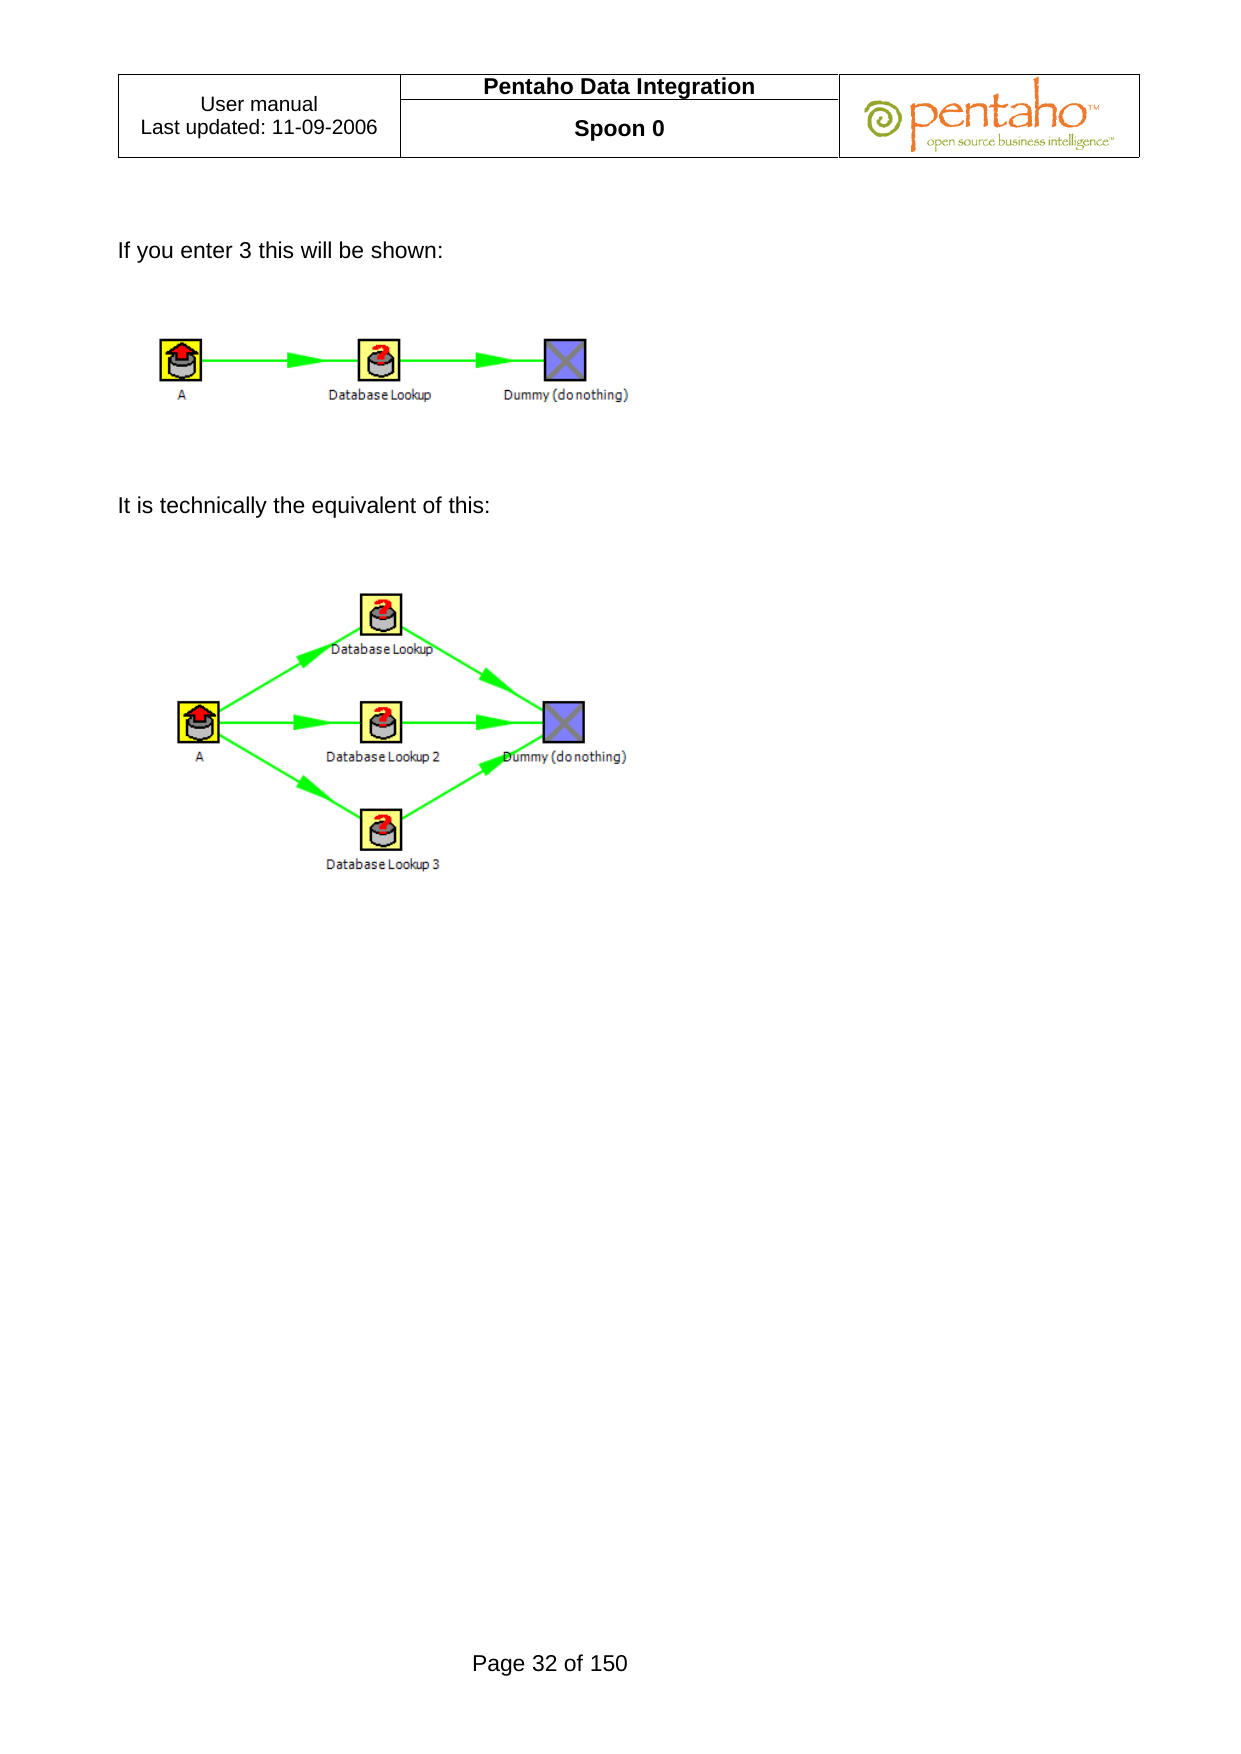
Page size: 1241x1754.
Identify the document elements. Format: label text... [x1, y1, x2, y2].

text If you enter 3 this will be shown: [117, 238, 1137, 264]
picture [117, 289, 668, 463]
picture [117, 544, 666, 932]
text It is technically the equivalent of this: [117, 493, 1137, 519]
